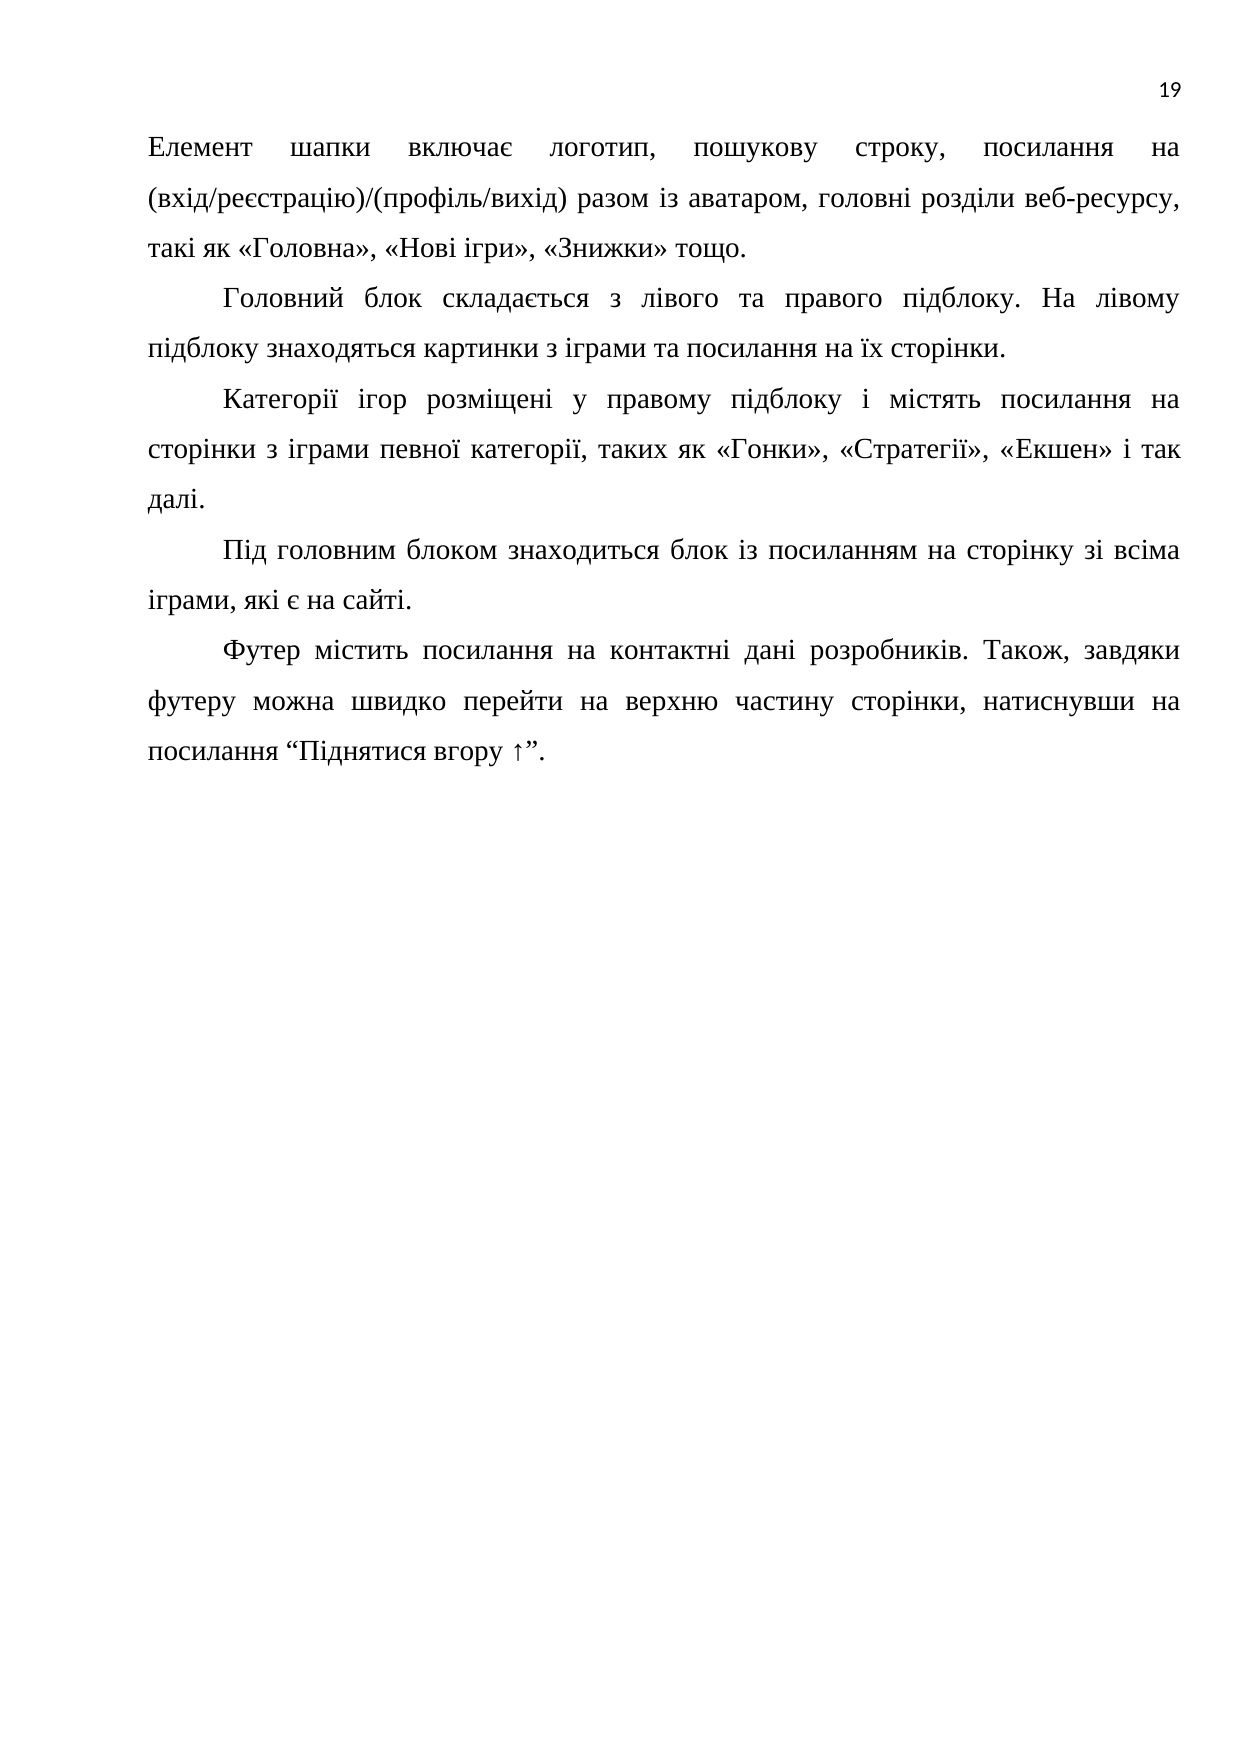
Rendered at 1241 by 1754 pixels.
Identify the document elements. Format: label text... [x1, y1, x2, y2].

text Елемент шапки включає логотип, пошукову строку, посилання на (вхід/реєстрацію)/(профіль/вихід) разом із аватаром, головні розділи веб-ресурсу, такі як «Головна», «Нові ігри», «Знижки» тощо. [148, 129, 1181, 263]
text Головний блок складається з лівого та правого підблоку. На лівому підблоку знаходяться картинки з іграми та посилання на їх сторінки. [148, 280, 1181, 364]
text Категорії ігор розміщені у правому підблоку і містять посилання на сторінки з іграми певної категорії, таких як «Гонки», «Стратегії», «Екшен» і так далі. [148, 381, 1181, 515]
text Футер містить посилання на контактні дані розробників. Також, завдяки футеру можна швидко перейти на верхню частину сторінки, натиснувши на посилання “Піднятися вгору ↑”. [148, 632, 1181, 767]
text Під головним блоком знаходиться блок із посиланням на сторінку зі всіма іграми, які є на сайті. [148, 532, 1181, 616]
